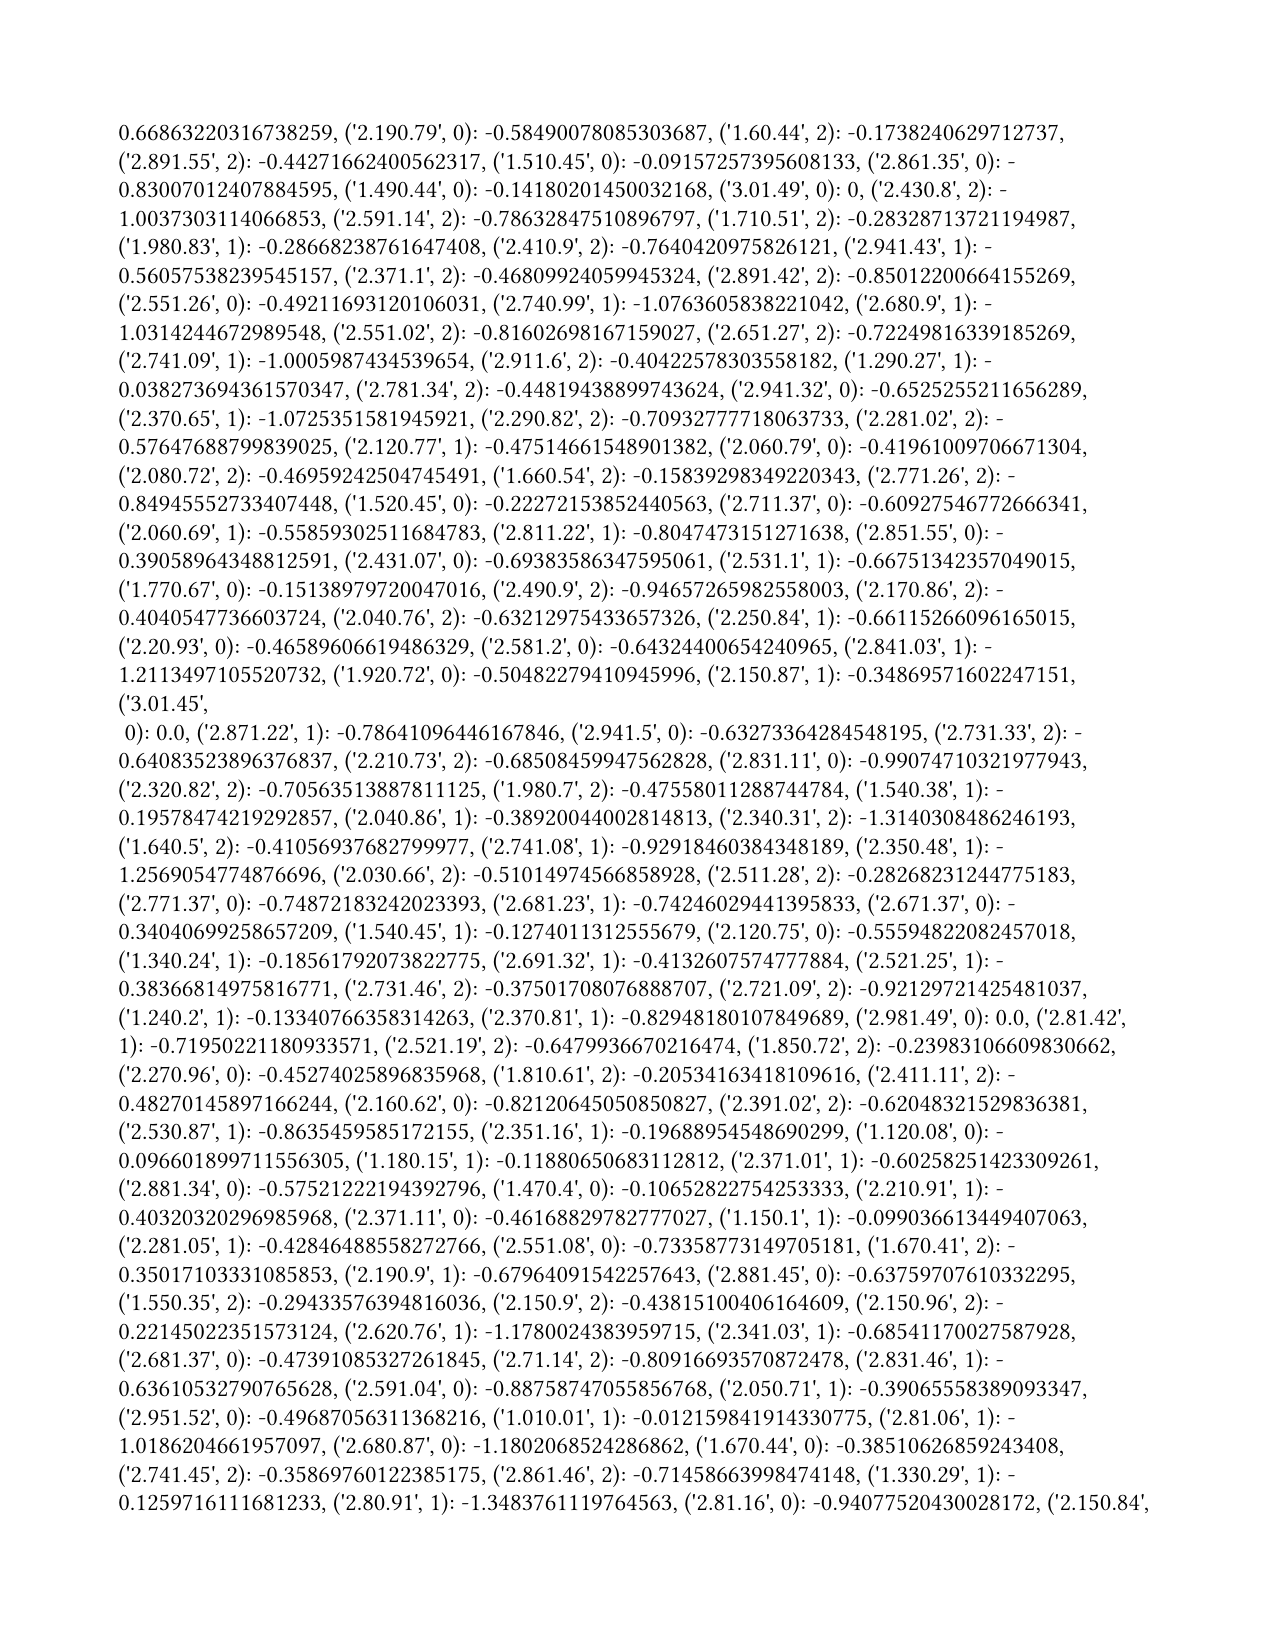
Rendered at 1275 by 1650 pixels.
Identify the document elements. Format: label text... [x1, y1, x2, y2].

text 0): 0.0, ('2.871.22', 1): -0.78641096446167846, ('2.941.5', 0): -0.63273364284548195, ('2.731.33', 2): -0.64083523896376837, ('2.210.73', 2): -0.68508459947562828, ('2.831.11', 0): -0.99074710321977943, ('2.320.82', 2): -0.70563513887811125, ('1.980.7', 2): -0.47558011288744784, ('1.540.38', 1): -0.19578474219292857, ('2.040.86', 1): -0.38920044002814813, ('2.340.31', 2): -1.3140308486246193, ('1.640.5', 2): -0.41056937682799977, ('2.741.08', 1): -0.92918460384348189, ('2.350.48', 1): -1.2569054774876696, ('2.030.66', 2): -0.51014974566858928, ('2.511.28', 2): -0.28268231244775183, ('2.771.37', 0): -0.74872183242023393, ('2.681.23', 1): -0.74246029441395833, ('2.671.37', 0): -0.34040699258657209, ('1.540.45', 1): -0.1274011312555679, ('2.120.75', 0): -0.55594822082457018, ('1.340.24', 1): -0.18561792073822775, ('2.691.32', 1): -0.4132607574777884, ('2.521.25', 1): -0.38366814975816771, ('2.731.46', 2): -0.37501708076888707, ('2.721.09', 2): -0.92129721425481037, ('1.240.2', 1): -0.13340766358314263, ('2.370.81', 1): -0.82948180107849689, ('2.981.49', 0): 0.0, ('2.81.42', 1): -0.71950221180933571, ('2.521.19', 2): -0.6479936670216474, ('1.850.72', 2): -0.23983106609830662, ('2.270.96', 0): -0.45274025896835968, ('1.810.61', 2): -0.20534163418109616, ('2.411.11', 2): -0.48270145897166244, ('2.160.62', 0): -0.82120645050850827, ('2.391.02', 2): -0.62048321529836381, ('2.530.87', 1): -0.8635459585172155, ('2.351.16', 1): -0.19688954548690299, ('1.120.08', 0): -0.096601899711556305, ('1.180.15', 1): -0.11880650683112812, ('2.371.01', 1): -0.60258251423309261, ('2.881.34', 0): -0.57521222194392796, ('1.470.4', 0): -0.10652822754253333, ('2.210.91', 1): -0.40320320296985968, ('2.371.11', 0): -0.46168829782777027, ('1.150.1', 1): -0.099036613449407063, ('2.281.05', 1): -0.42846488558272766, ('2.551.08', 0): -0.73358773149705181, ('1.670.41', 2): -0.35017103331085853, ('2.190.9', 1): -0.67964091542257643, ('2.881.45', 0): -0.63759707610332295, ('1.550.35', 2): -0.29433576394816036, ('2.150.9', 2): -0.43815100406164609, ('2.150.96', 2): -0.22145022351573124, ('2.620.76', 1): -1.1780024383959715, ('2.341.03', 1): -0.68541170027587928, ('2.681.37', 0): -0.47391085327261845, ('2.71.14', 2): -0.80916693570872478, ('2.831.46', 1): -0.63610532790765628, ('2.591.04', 0): -0.88758747055856768, ('2.050.71', 1): -0.39065558389093347, ('2.951.52', 0): -0.49687056311368216, ('1.010.01', 1): -0.012159841914330775, ('2.81.06', 1): -1.0186204661957097, ('2.680.87', 0): -1.1802068524286862, ('1.670.44', 0): -0.38510626859243408, ('2.741.45', 2): -0.35869760122385175, ('2.861.46', 2): -0.71458663998474148, ('1.330.29', 1): -0.1259716111681233, ('2.80.91', 1): -1.3483761119764563, ('2.81.16', 0): -0.94077520430028172, ('2.150.84', [118, 717, 1157, 1517]
text -0.66863220316738259, ('2.190.79', 0): -0.58490078085303687, ('1.60.44', 2): -0.1738240629712737, ('2.891.55', 2): -0.44271662400562317, ('1.510.45', 0): -0.09157257395608133, ('2.861.35', 0): -0.83007012407884595, ('1.490.44', 0): -0.14180201450032168, ('3.01.49', 0): 0, ('2.430.8', 2): -1.0037303114066853, ('2.591.14', 2): -0.78632847510896797, ('1.710.51', 2): -0.28328713721194987, ('1.980.83', 1): -0.28668238761647408, ('2.410.9', 2): -0.7640420975826121, ('2.941.43', 1): -0.56057538239545157, ('2.371.1', 2): -0.46809924059945324, ('2.891.42', 2): -0.85012200664155269, ('2.551.26', 0): -0.49211693120106031, ('2.740.99', 1): -1.0763605838221042, ('2.680.9', 1): -1.0314244672989548, ('2.551.02', 2): -0.81602698167159027, ('2.651.27', 2): -0.72249816339185269, ('2.741.09', 1): -1.0005987434539654, ('2.911.6', 2): -0.40422578303558182, ('1.290.27', 1): -0.038273694361570347, ('2.781.34', 2): -0.44819438899743624, ('2.941.32', 0): -0.6525255211656289, ('2.370.65', 1): -1.0725351581945921, ('2.290.82', 2): -0.70932777718063733, ('2.281.02', 2): -0.57647688799839025, ('2.120.77', 1): -0.47514661548901382, ('2.060.79', 0): -0.41961009706671304, ('2.080.72', 2): -0.46959242504745491, ('1.660.54', 2): -0.15839298349220343, ('2.771.26', 2): -0.84945552733407448, ('1.520.45', 0): -0.22272153852440563, ('2.711.37', 0): -0.60927546772666341, ('2.060.69', 1): -0.55859302511684783, ('2.811.22', 1): -0.8047473151271638, ('2.851.55', 0): -0.39058964348812591, ('2.431.07', 0): -0.69383586347595061, ('2.531.1', 1): -0.66751342357049015, ('1.770.67', 0): -0.15138979720047016, ('2.490.9', 2): -0.94657265982558003, ('2.170.86', 2): -0.4040547736603724, ('2.040.76', 2): -0.63212975433657326, ('2.250.84', 1): -0.66115266096165015, ('2.20.93', 0): -0.46589606619486329, ('2.581.2', 0): -0.64324400654240965, ('2.841.03', 1): -1.2113497105520732, ('1.920.72', 0): -0.50482279410945996, ('2.150.87', 1): -0.34869571602247151, ('3.01.45', [118, 118, 1157, 717]
